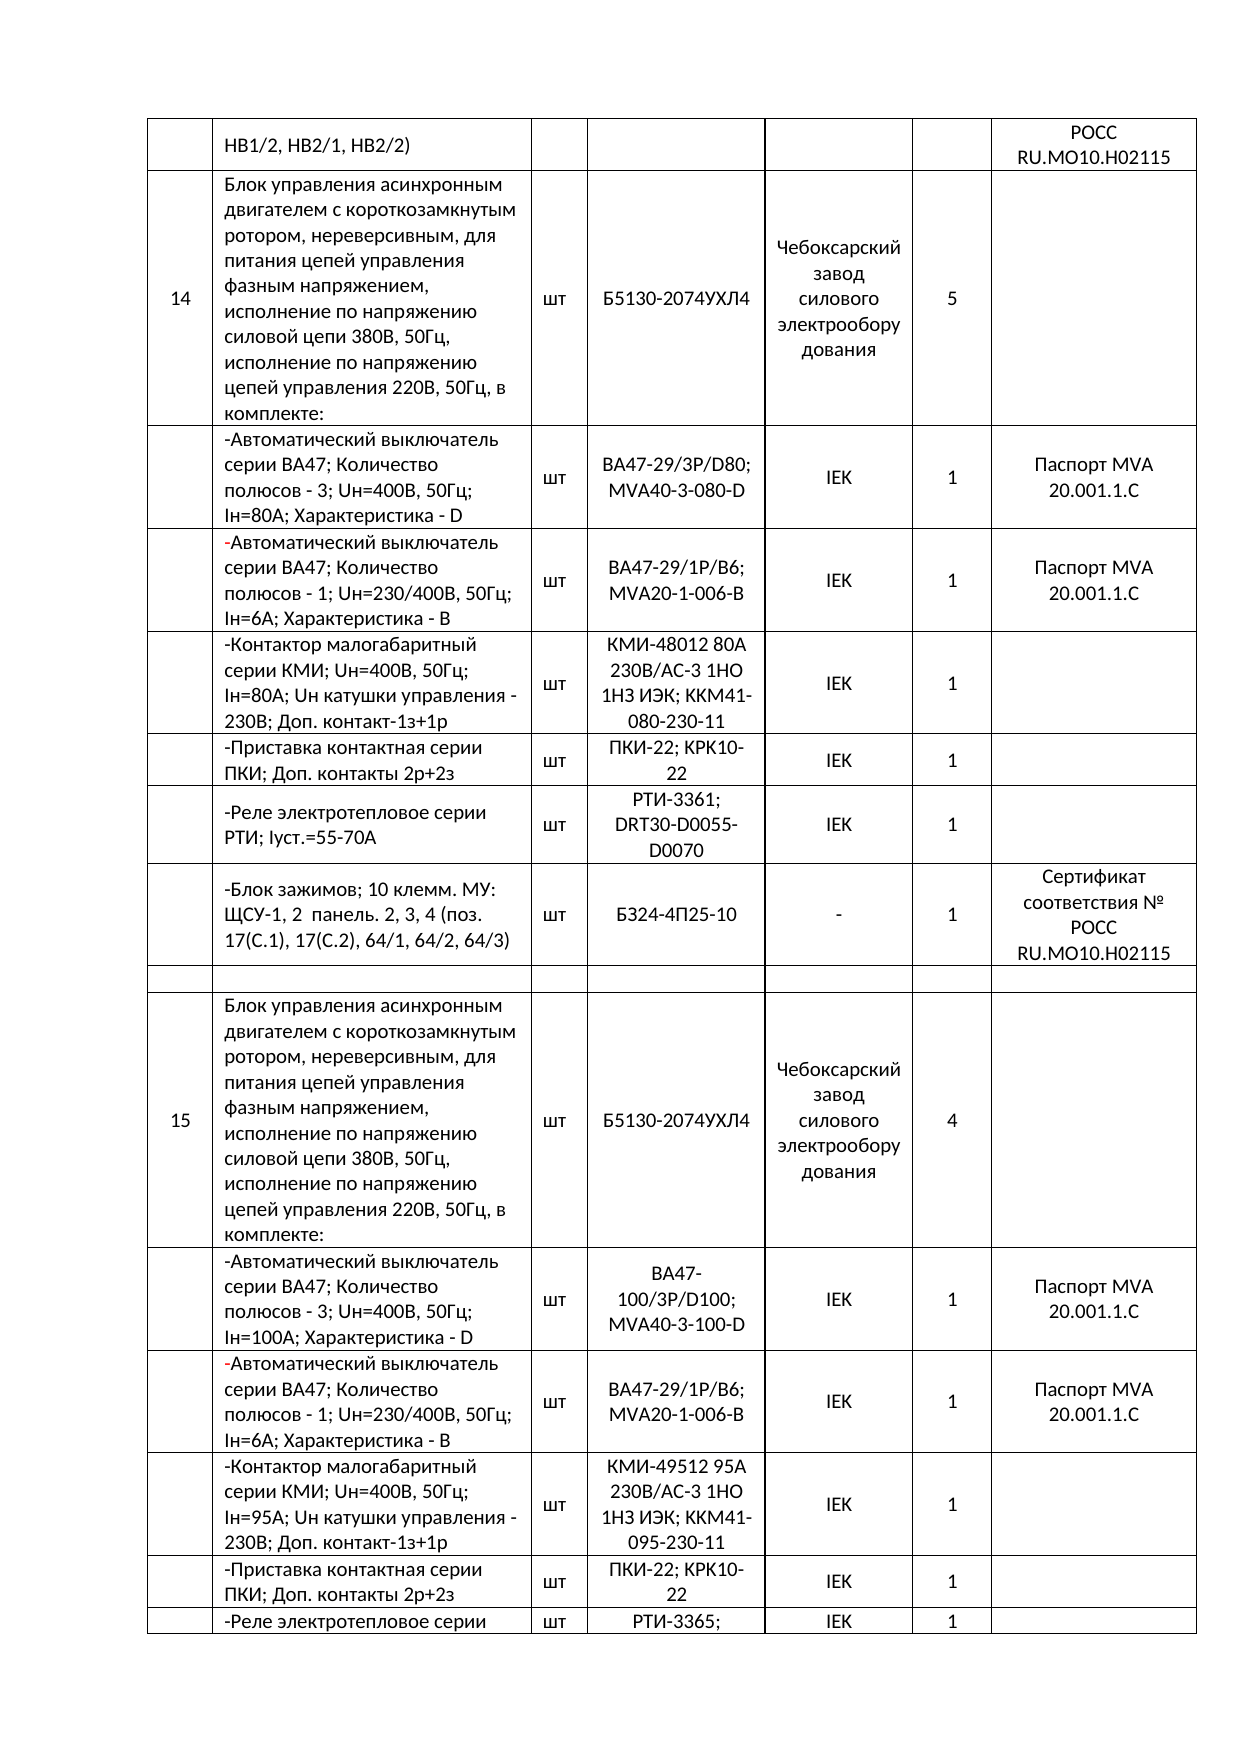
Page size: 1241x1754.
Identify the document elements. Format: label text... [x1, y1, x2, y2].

table_cell 4 [913, 993, 991, 1247]
table_cell шт [532, 632, 587, 733]
table_cell [588, 119, 764, 170]
table_cell [148, 1248, 212, 1349]
table_cell IEK [766, 786, 912, 862]
table_cell Блок управления асинхронным двигателем с короткозамкнутым ротором, нереверсивным, для питания цепей управления фазным напряжением, исполнение по напряжению силовой цепи 380В, 50Гц, исполнение по напряжению цепей управления 220В, 50Гц, в комплекте: [213, 171, 531, 425]
table_cell [148, 966, 212, 992]
table_cell [766, 966, 912, 992]
table_cell шт [532, 993, 587, 1247]
table_cell ПКИ-22; KPK10-22 [588, 734, 764, 785]
table_cell IEK [766, 426, 912, 528]
table_cell [532, 119, 587, 170]
table_cell IEK [766, 1453, 912, 1555]
table_cell шт [532, 1248, 587, 1349]
table_cell [992, 1608, 1196, 1633]
table_cell шт [532, 426, 587, 528]
table_cell [148, 786, 212, 862]
table_cell 1 [913, 632, 991, 733]
table_cell [588, 966, 764, 992]
table_cell Блок управления асинхронным двигателем с короткозамкнутым ротором, нереверсивным, для питания цепей управления фазным напряжением, исполнение по напряжению силовой цепи 380В, 50Гц, исполнение по напряжению цепей управления 220В, 50Гц, в комплекте: [213, 993, 531, 1247]
table_cell IEK [766, 529, 912, 631]
table_cell 1 [913, 1351, 991, 1452]
table_cell [213, 966, 531, 992]
table_cell [148, 1453, 212, 1555]
table_cell [148, 1556, 212, 1607]
table_cell 15 [148, 993, 212, 1247]
table_cell Паспорт МVA 20.001.1.С [992, 529, 1196, 631]
table_cell КМИ-48012 80А 230В/АС-3 1НО 1НЗ ИЭК; KKM41-080-230-11 [588, 632, 764, 733]
table_cell РТИ-3361; DRT30-D0055-D0070 [588, 786, 764, 862]
table_cell шт [532, 1556, 587, 1607]
table_cell -Автоматический выключатель серии ВА47; Количество полюсов - 1; Uн=230/400В, 50Гц; Iн=6А; Характеристика - В [213, 1351, 531, 1452]
table_cell [992, 1556, 1196, 1607]
table_cell шт [532, 1608, 587, 1633]
table_cell [913, 119, 991, 170]
table_cell -Автоматический выключатель серии ВА47; Количество полюсов - 1; Uн=230/400В, 50Гц; Iн=6А; Характеристика - В [213, 529, 531, 631]
table_cell ВА47-29/3Р/D80; MVA40-3-080-D [588, 426, 764, 528]
table_cell [148, 632, 212, 733]
table_cell IEK [766, 632, 912, 733]
table_cell 1 [913, 734, 991, 785]
table_cell шт [532, 1351, 587, 1452]
table_cell [992, 171, 1196, 425]
table_cell [148, 426, 212, 528]
table_cell 1 [913, 1248, 991, 1349]
table_cell - [766, 119, 912, 170]
table_cell НВ1/2, НВ2/1, НВ2/2) [213, 119, 531, 170]
table_cell [148, 1608, 212, 1633]
table_cell РТИ-3365; [588, 1608, 764, 1633]
table_cell 14 [148, 171, 212, 425]
table_cell -Реле электротепловое серии РТИ; Iуст.=55-70А [213, 786, 531, 862]
table_cell IEK [766, 1556, 912, 1607]
table_cell [992, 734, 1196, 785]
table_cell РОСС RU.MO10.H02115 [992, 119, 1196, 170]
table_cell 5 [913, 171, 991, 425]
table_cell Б5130-2074УХЛ4 [588, 171, 764, 425]
table_cell 1 [913, 1453, 991, 1555]
table_cell 1 [913, 529, 991, 631]
table_cell [148, 529, 212, 631]
table_cell ВА47-100/3Р/D100; MVA40-3-100-D [588, 1248, 764, 1349]
table_cell 1 [913, 1556, 991, 1607]
table_cell -Контактор малогабаритный серии КМИ; Uн=400В, 50Гц; Iн=95А; Uн катушки управления - 230В; Доп. контакт-1з+1р [213, 1453, 531, 1555]
table_cell шт [532, 864, 587, 965]
table_cell IEK [766, 1248, 912, 1349]
table_cell - [766, 864, 912, 965]
table_cell [148, 864, 212, 965]
table_cell 1 [913, 1608, 991, 1633]
table_cell шт [532, 529, 587, 631]
table_cell [148, 734, 212, 785]
table_cell Чебоксарский завод силового электрооборудования [766, 993, 912, 1247]
table_cell шт [532, 171, 587, 425]
table_cell -Блок зажимов; 10 клемм. МУ: ЩСУ-1, 2 панель. 2, 3, 4 (поз. 17(С.1), 17(С.2), 64/1, 64/2, 64/3) [213, 864, 531, 965]
table_cell 1 [913, 786, 991, 862]
table_cell IEK [766, 1608, 912, 1633]
table_cell [148, 119, 212, 170]
table_cell -Автоматический выключатель серии ВА47; Количество полюсов - 3; Uн=400В, 50Гц; Iн=80А; Характеристика - D [213, 426, 531, 528]
table_cell [148, 1351, 212, 1452]
table_cell БЗ24-4П25-10 [588, 864, 764, 965]
table_cell [992, 1453, 1196, 1555]
table_cell КМИ-49512 95А 230В/АС-3 1НО 1НЗ ИЭК; KKM41-095-230-11 [588, 1453, 764, 1555]
table_cell -Приставка контактная серии ПКИ; Доп. контакты 2р+2з [213, 734, 531, 785]
table_cell [992, 993, 1196, 1247]
table_cell [913, 966, 991, 992]
table_cell шт [532, 734, 587, 785]
table_cell Паспорт МVA 20.001.1.С [992, 426, 1196, 528]
table_cell ВА47-29/1Р/В6; MVA20-1-006-В [588, 529, 764, 631]
table_cell ПКИ-22; KPK10-22 [588, 1556, 764, 1607]
table_cell 1 [913, 426, 991, 528]
table_cell 1 [913, 864, 991, 965]
table_cell IEK [766, 734, 912, 785]
table_cell ВА47-29/1Р/В6; MVA20-1-006-В [588, 1351, 764, 1452]
table_cell Паспорт МVA 20.001.1.С [992, 1351, 1196, 1452]
table_cell [532, 966, 587, 992]
table_cell Паспорт МVA 20.001.1.С [992, 1248, 1196, 1349]
table_cell шт [532, 1453, 587, 1555]
table_cell Чебоксарский завод силового электрооборудования [766, 171, 912, 425]
table_cell шт [532, 786, 587, 862]
table_cell Б5130-2074УХЛ4 [588, 993, 764, 1247]
table_cell IEK [766, 1351, 912, 1452]
table_cell -Контактор малогабаритный серии КМИ; Uн=400В, 50Гц; Iн=80А; Uн катушки управления - 230В; Доп. контакт-1з+1р [213, 632, 531, 733]
table_cell -Реле электротепловое серии [213, 1608, 531, 1633]
table_cell [992, 786, 1196, 862]
table_cell [992, 632, 1196, 733]
table_cell -Приставка контактная серии ПКИ; Доп. контакты 2р+2з [213, 1556, 531, 1607]
table_cell [992, 966, 1196, 992]
table_cell -Автоматический выключатель серии ВА47; Количество полюсов - 3; Uн=400В, 50Гц; Iн=100А; Характеристика - D [213, 1248, 531, 1349]
table_cell Сертификат соответствия № РОСС RU.MO10.H02115 [992, 864, 1196, 965]
